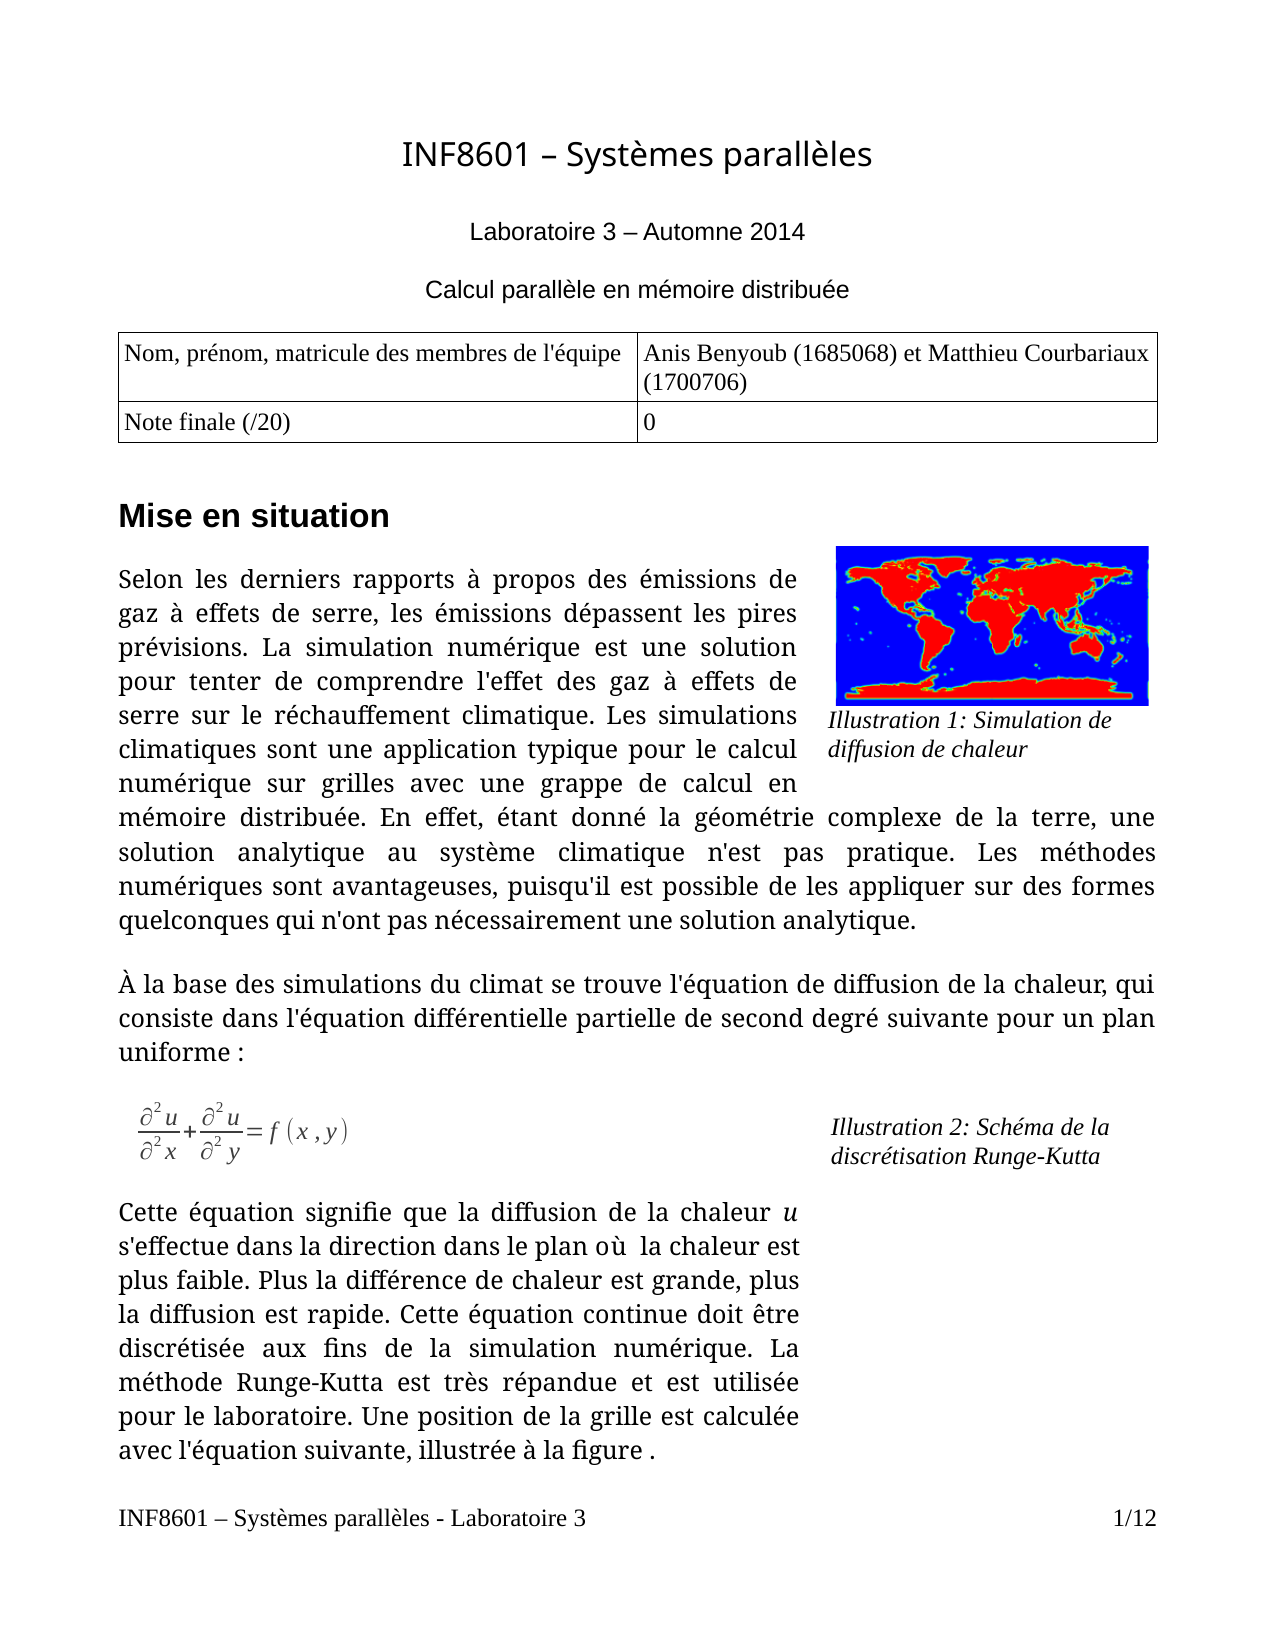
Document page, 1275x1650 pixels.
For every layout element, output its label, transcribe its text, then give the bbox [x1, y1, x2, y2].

table_cell 0 [638, 402, 1157, 442]
text Illustration 2: Schéma de la discrétisation Runge-Kutta [831, 1112, 1157, 1170]
subtitle Mise en situation [118, 496, 1157, 534]
text INF8601 – Systèmes parallèles [118, 131, 1157, 176]
text À la base des simulations du climat se trouve l'équation de diffusion de la chaleur, qui consiste dans l'équation différentielle partielle de second degré suivante pour un plan uniforme : [118, 966, 1157, 1068]
table_header Anis Benyoub (1685068) et Matthieu Courbariaux (1700706) [638, 333, 1157, 401]
text Illustration 1: Simulation de diffusion de chaleur [828, 559, 1157, 763]
text Cette équation signifie que la diffusion de la chaleur u s'effectue dans la direction dans le plan où la chaleur est plus faible. Plus la différence de chaleur est grande, plus la diffusion est rapide. Cette équation continue doit être discrétisée aux fins de la simulation numérique. La méthode Runge-Kutta est très répandue et est utilisée pour le laboratoire. Une position de la grille est calculée avec l'équation suivante, illustrée à la figure . [118, 1194, 831, 1467]
text Calcul parallèle en mémoire distribuée [118, 275, 1157, 303]
text Selon les derniers rapports à propos des émissions de gaz à effets de serre, les émissions dépassent les pires prévisions. La simulation numérique est une solution pour tenter de comprendre l'effet des gaz à effets de serre sur le réchauffement climatique. Les simulations climatiques sont une application typique pour le calcul numérique sur grilles avec une grappe de calcul en mémoire distribuée. En effet, étant donné la géométrie complexe de la terre, une solution analytique au système climatique n'est pas pratique. Les méthodes numériques sont avantageuses, puisqu'il est possible de les appliquer sur des formes quelconques qui n'ont pas nécessairement une solution analytique. [118, 562, 1157, 936]
text Laboratoire 3 – Automne 2014 [118, 217, 1157, 246]
table_header Nom, prénom, matricule des membres de l'équipe [119, 333, 637, 401]
picture [835, 546, 1149, 706]
table_cell Note finale (/20) [119, 402, 637, 442]
